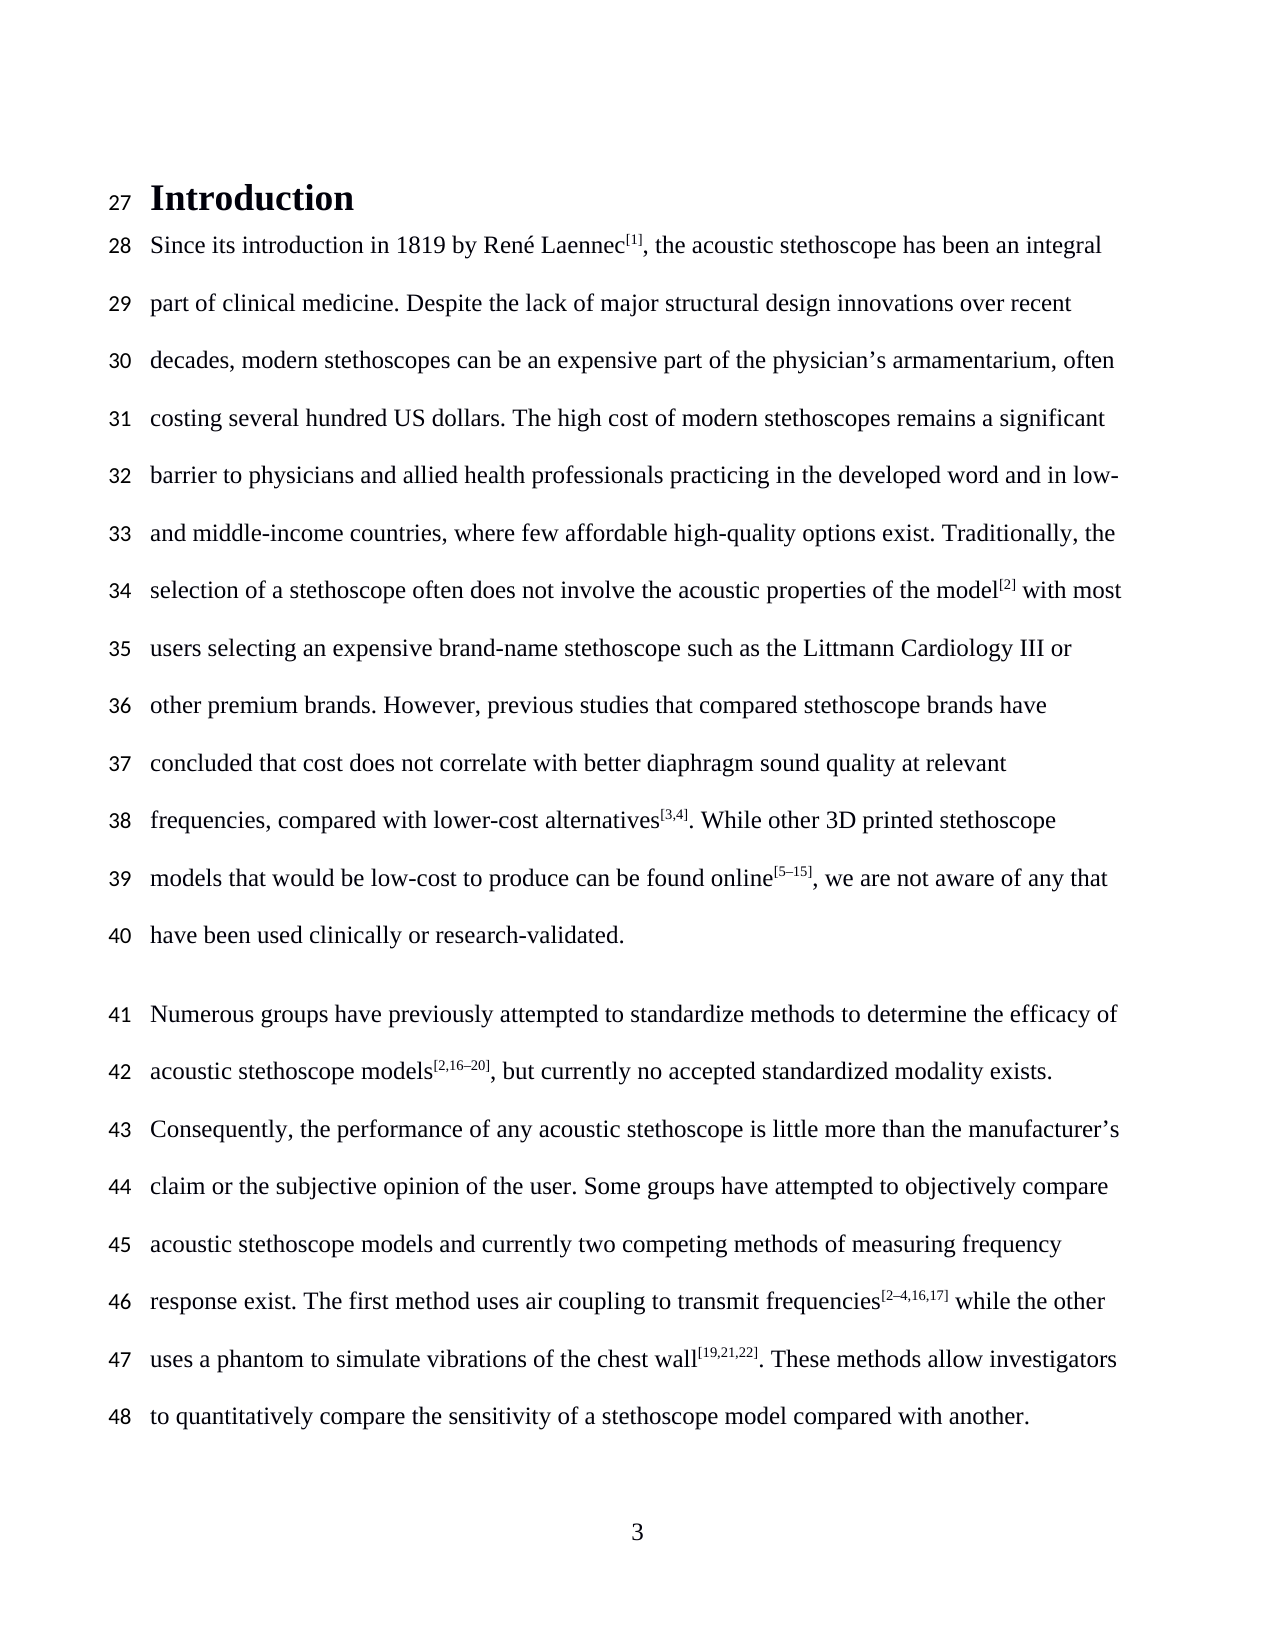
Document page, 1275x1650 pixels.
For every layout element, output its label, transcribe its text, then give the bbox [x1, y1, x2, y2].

text Since its introduction in 1819 by René Laennec[1], the acoustic stethoscope has been an integral part of clinical medicine. Despite the lack of major structural design innovations over recent decades, modern stethoscopes can be an expensive part of the physician’s armamentarium, often costing several hundred US dollars. The high cost of modern stethoscopes remains a significant barrier to physicians and allied health professionals practicing in the developed word and in low- and middle-income countries, where few affordable high-quality options exist. Traditionally, the selection of a stethoscope often does not involve the acoustic properties of the model[2] with most users selecting an expensive brand-name stethoscope such as the Littmann Cardiology III or other premium brands. However, previous studies that compared stethoscope brands have concluded that cost does not correlate with better diaphragm sound quality at relevant frequencies, compared with lower-cost alternatives[3,4]. While other 3D printed stethoscope models that would be low-cost to produce can be found online[5–15], we are not aware of any that have been used clinically or research-validated. [150, 231, 1125, 949]
text Numerous groups have previously attempted to standardize methods to determine the efficacy of acoustic stethoscope models[2,16–20], but currently no accepted standardized modality exists. Consequently, the performance of any acoustic stethoscope is little more than the manufacturer’s claim or the subjective opinion of the user. Some groups have attempted to objectively compare acoustic stethoscope models and currently two competing methods of measuring frequency response exist. The first method uses air coupling to transmit frequencies[2–4,16,17] while the other uses a phantom to simulate vibrations of the chest wall[19,21,22]. These methods allow investigators to quantitatively compare the sensitivity of a stethoscope model compared with another. [150, 999, 1125, 1430]
subtitle Introduction [150, 175, 1125, 218]
